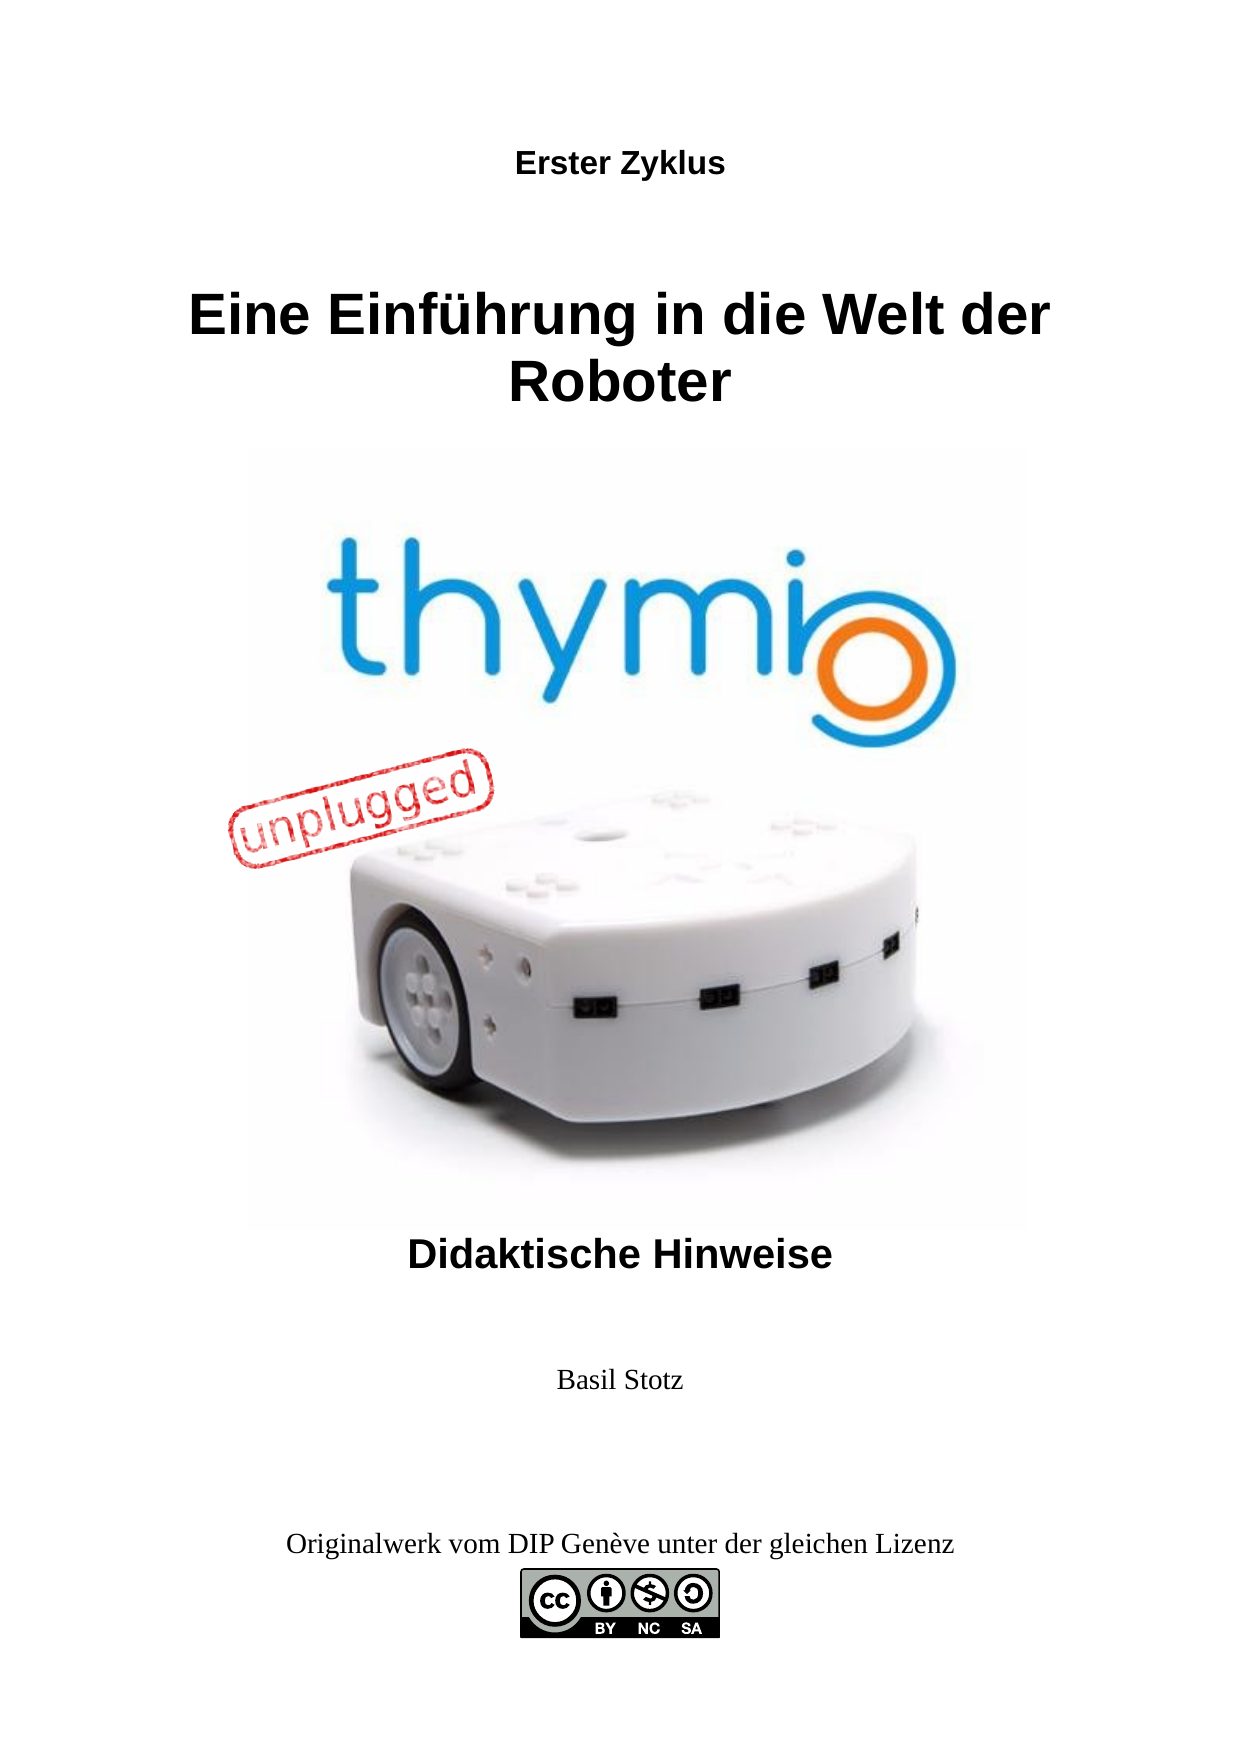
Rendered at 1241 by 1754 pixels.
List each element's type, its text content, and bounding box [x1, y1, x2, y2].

title Erster Zyklus [118, 143, 1122, 182]
title Didaktische Hinweise [118, 500, 1122, 1277]
title Eine Einführung in die Welt der Roboter [118, 279, 1122, 414]
picture [137, 448, 1028, 1230]
text Originalwerk vom DIP Genève unter der gleichen Lizenz [118, 1526, 1122, 1560]
text Basil Stotz [118, 1362, 1122, 1395]
